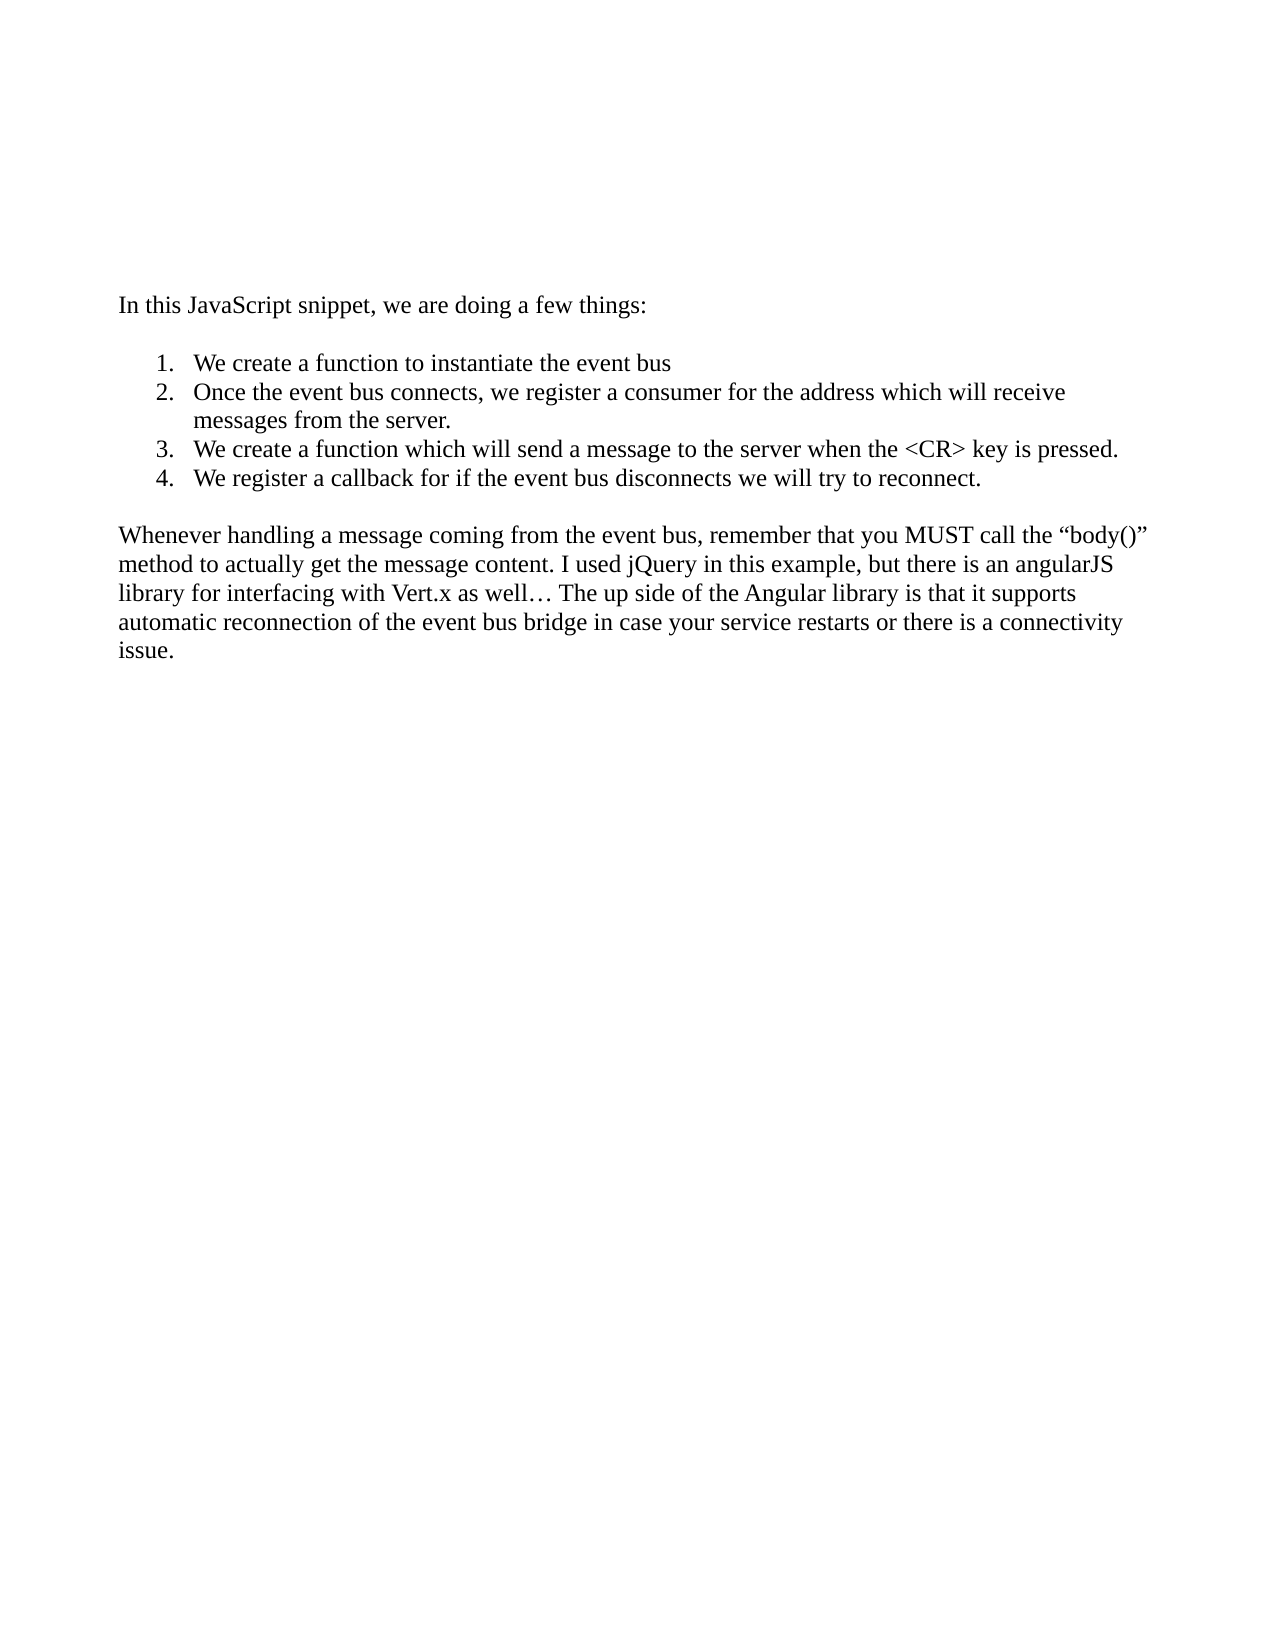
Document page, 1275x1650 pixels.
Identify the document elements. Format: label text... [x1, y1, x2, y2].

list We create a function which will send a message to the server when the <CR> key is pressed. [156, 434, 1157, 463]
text In this JavaScript snippet, we are doing a few things: [118, 291, 1157, 319]
list We register a callback for if the event bus disconnects we will try to reconnect. [156, 463, 1157, 492]
list We create a function to instantiate the event bus [156, 348, 1157, 377]
list Once the event bus connects, we register a consumer for the address which will receive messages from the server. [156, 377, 1157, 434]
text Whenever handling a message coming from the event bus, remember that you MUST call the “body()” method to actually get the message content. I used jQuery in this example, but there is an angularJS library for interfacing with Vert.x as well… The up side of the Angular library is that it supports automatic reconnection of the event bus bridge in case your service restarts or there is a connectivity issue. [118, 521, 1157, 664]
